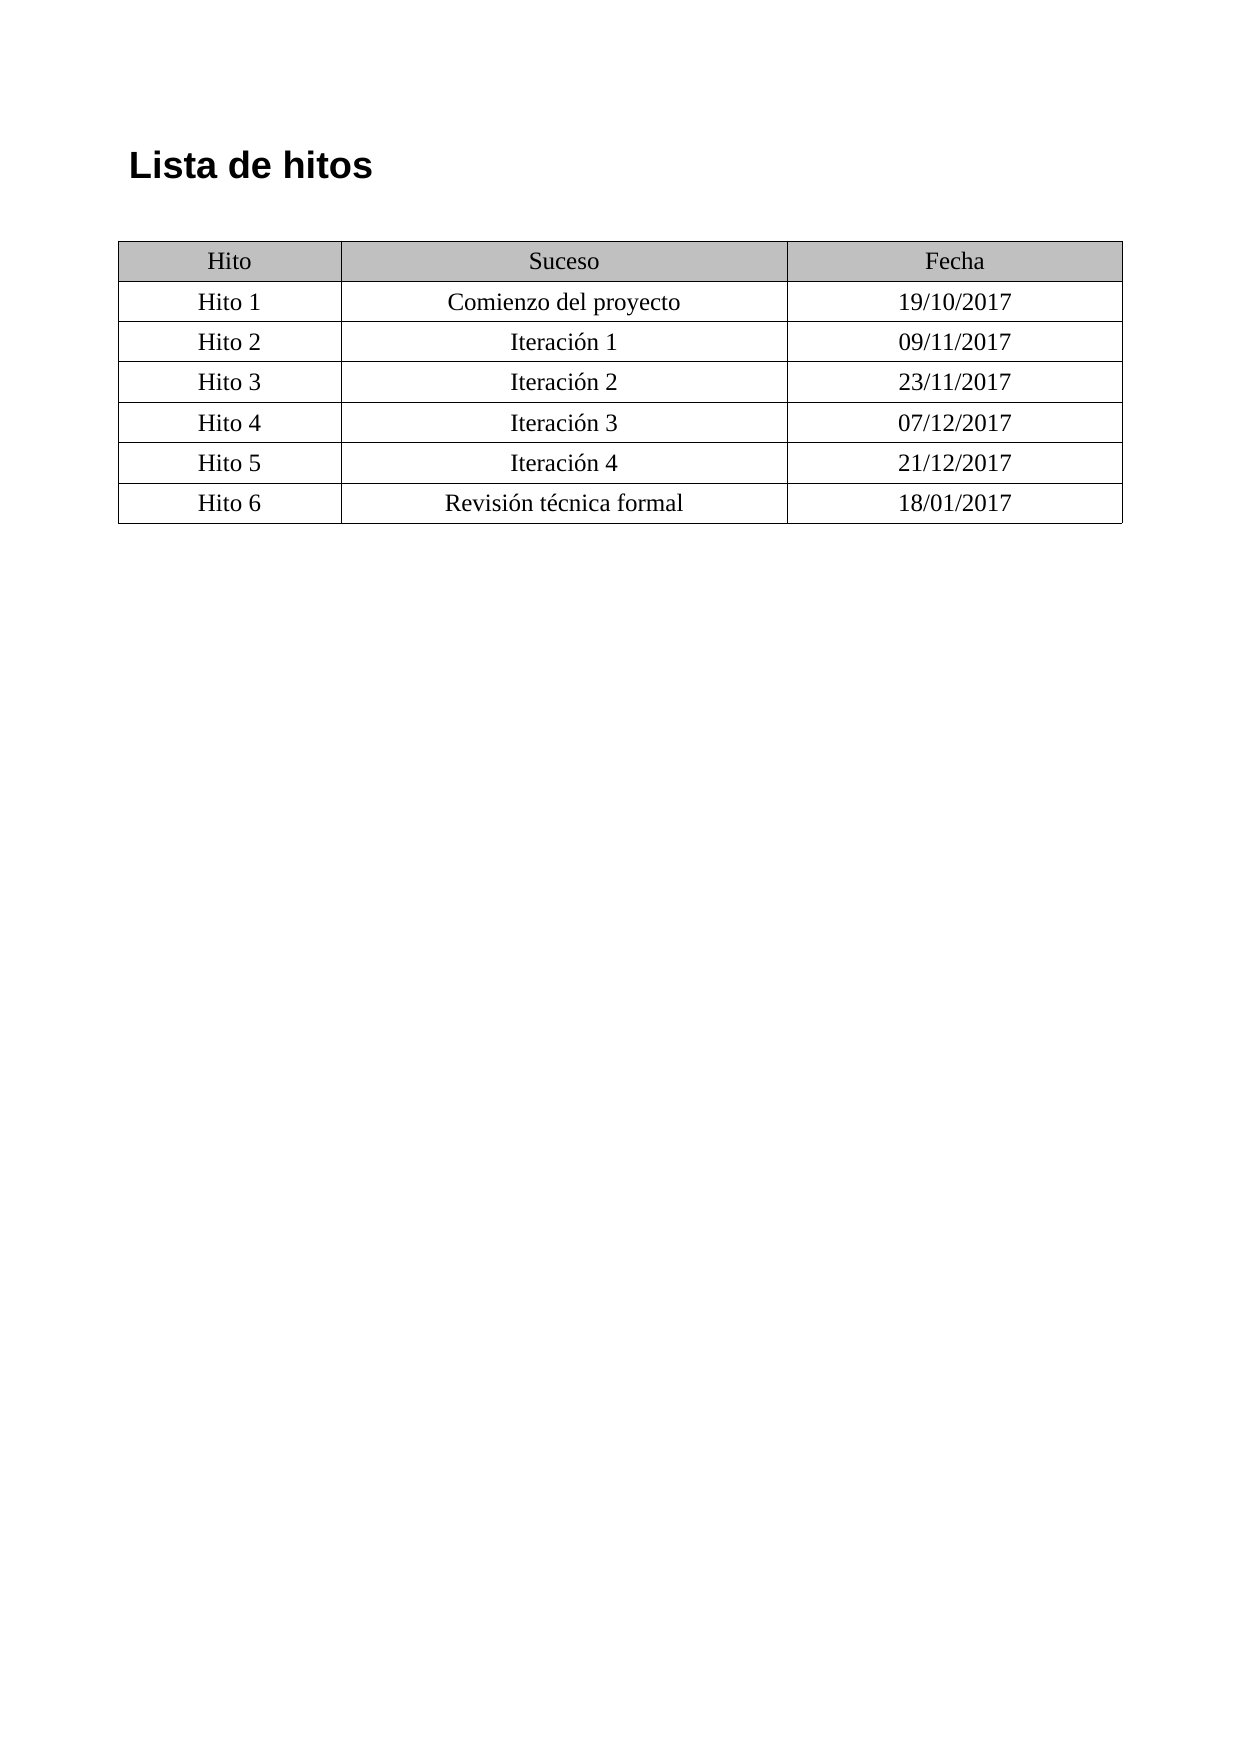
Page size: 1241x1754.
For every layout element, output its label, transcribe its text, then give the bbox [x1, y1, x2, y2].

subtitle Lista de hitos [118, 143, 1122, 187]
table_cell Iteración 4 [342, 443, 787, 482]
table_cell 18/01/2017 [788, 484, 1122, 523]
table_cell 09/11/2017 [788, 322, 1122, 361]
table_cell 21/12/2017 [788, 443, 1122, 482]
table_cell Hito 3 [119, 362, 341, 402]
table_cell Iteración 2 [342, 362, 787, 402]
table_header Fecha [788, 242, 1122, 281]
table_cell 19/10/2017 [788, 282, 1122, 321]
table_cell Hito 5 [119, 443, 341, 482]
table_cell Iteración 3 [342, 403, 787, 442]
table_cell Hito 1 [119, 282, 341, 321]
table_header Suceso [342, 242, 787, 281]
table_cell Iteración 1 [342, 322, 787, 361]
table_header Hito [119, 242, 341, 281]
table_cell Comienzo del proyecto [342, 282, 787, 321]
table_cell 07/12/2017 [788, 403, 1122, 442]
table_cell Hito 6 [119, 484, 341, 523]
table_cell Revisión técnica formal [342, 484, 787, 523]
table_cell 23/11/2017 [788, 362, 1122, 402]
table_cell Hito 2 [119, 322, 341, 361]
table_cell Hito 4 [119, 403, 341, 442]
